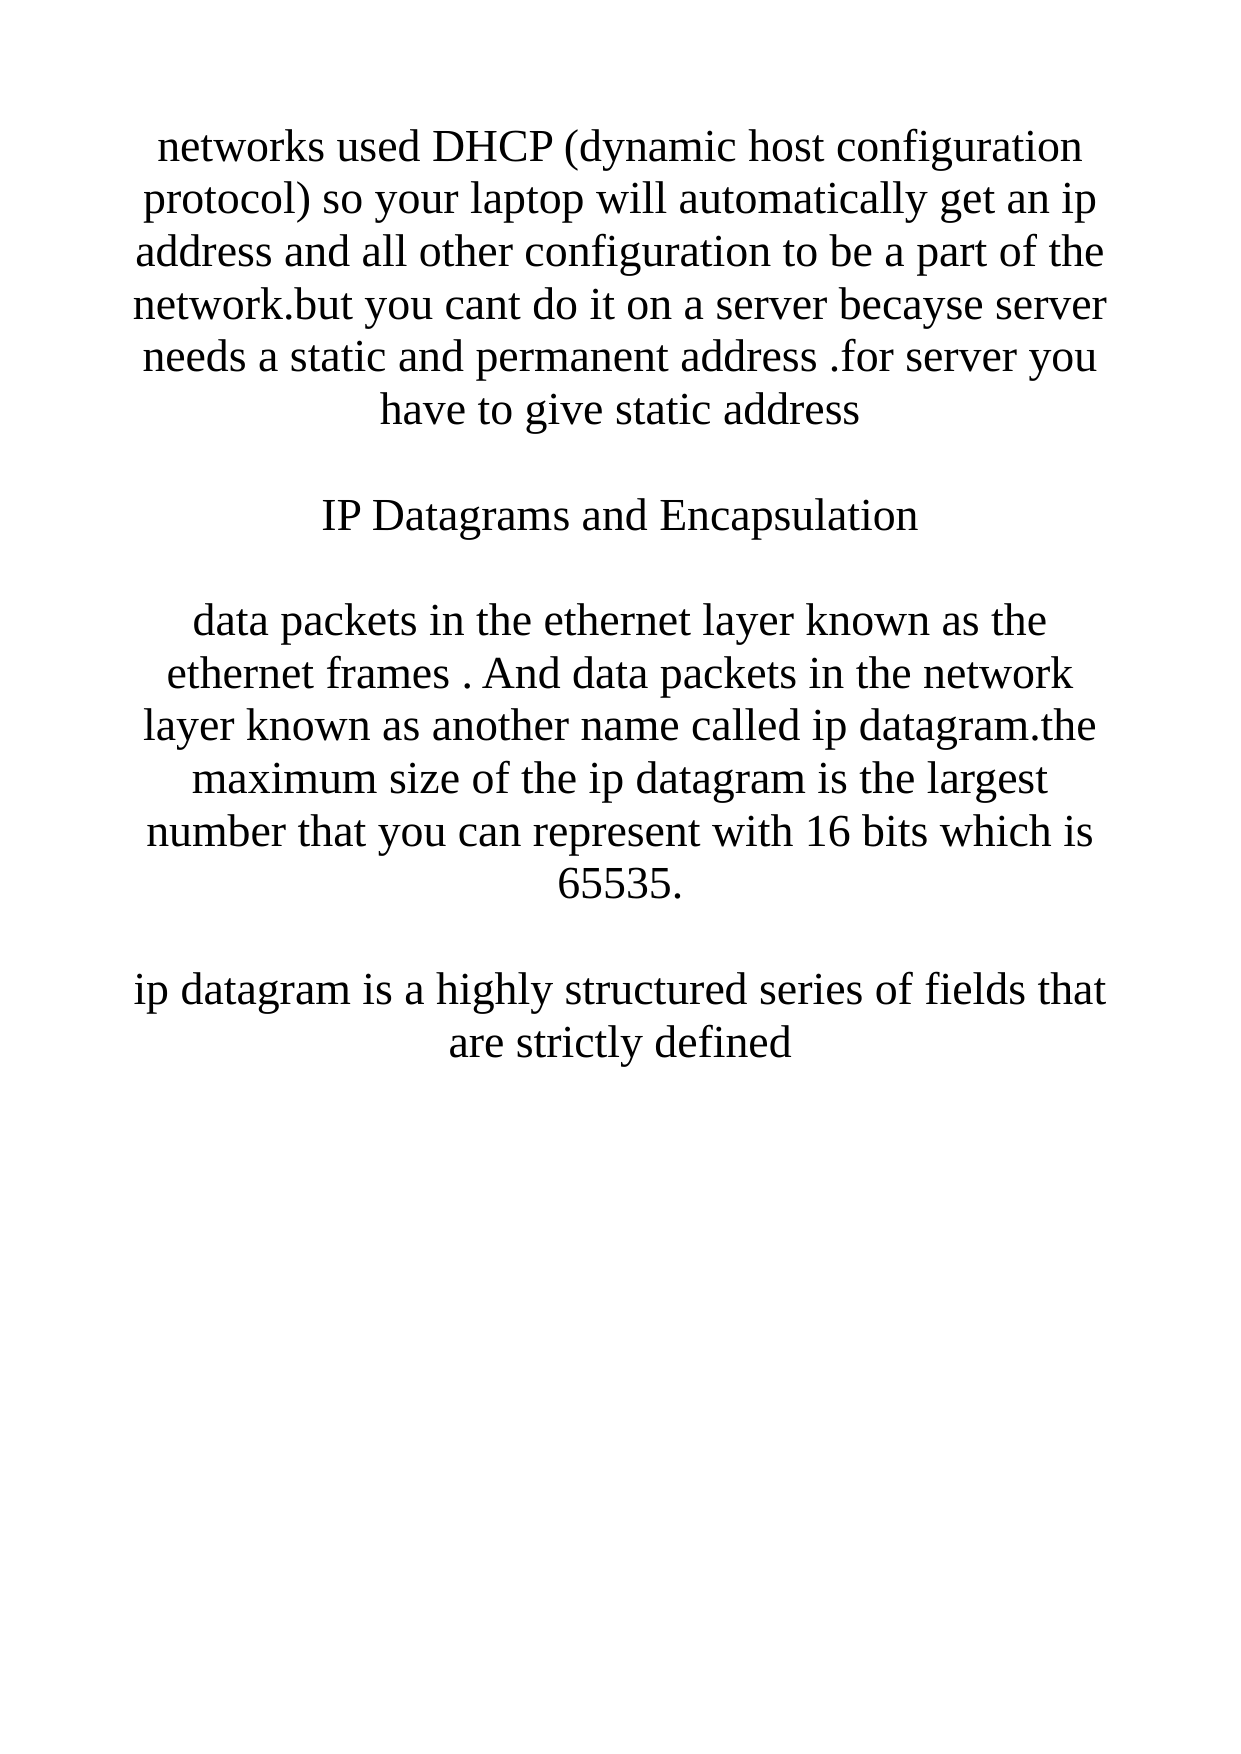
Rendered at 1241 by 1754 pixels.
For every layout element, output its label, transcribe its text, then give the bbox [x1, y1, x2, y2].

text networks used DHCP (dynamic host configuration protocol) so your laptop will automatically get an ip address and all other configuration to be a part of the network.but you cant do it on a server becayse server needs a static and permanent address .for server you have to give static address [118, 118, 1122, 434]
text ip datagram is a highly structured series of fields that are strictly defined [118, 961, 1122, 1067]
text data packets in the ethernet layer known as the ethernet frames . And data packets in the network layer known as another name called ip datagram.the maximum size of the ip datagram is the largest number that you can represent with 16 bits which is 65535. [118, 592, 1122, 909]
text IP Datagrams and Encapsulation [118, 487, 1122, 540]
